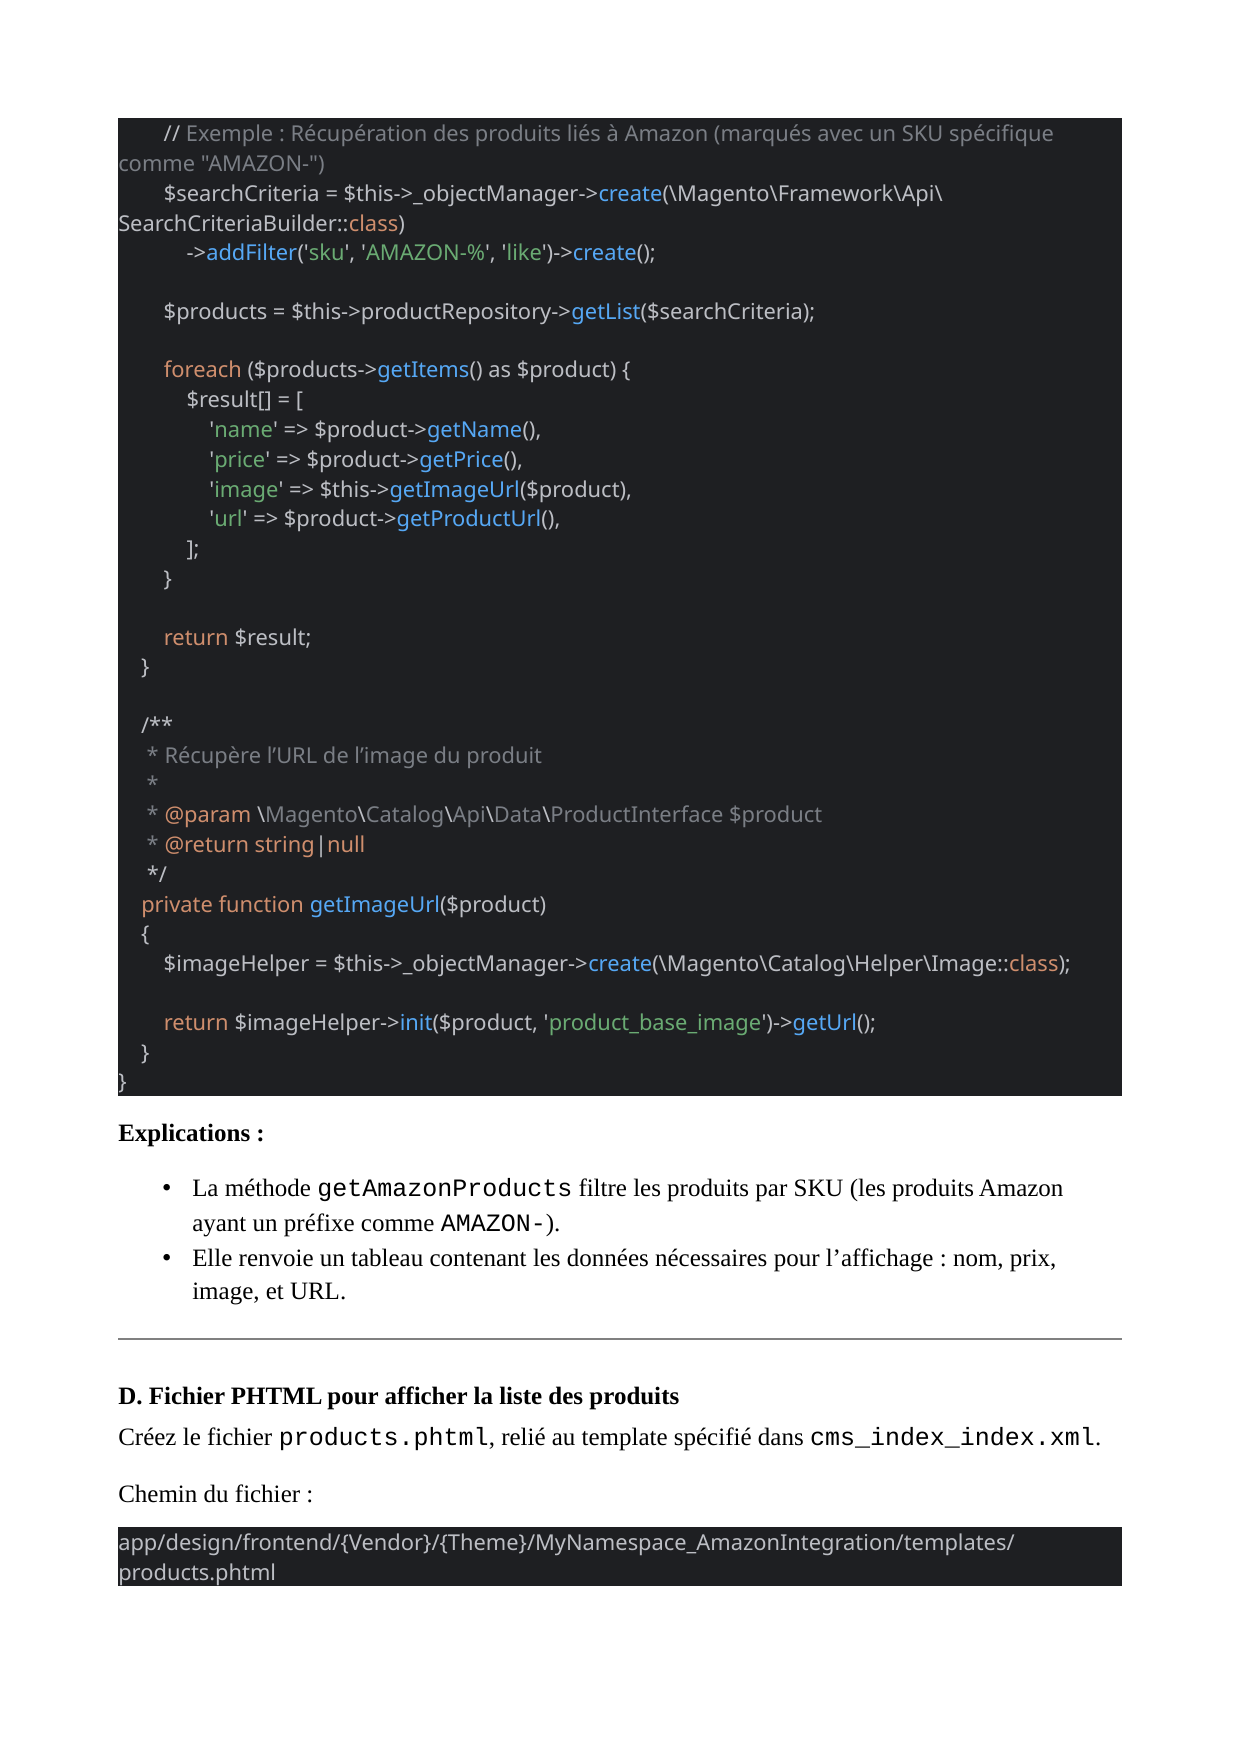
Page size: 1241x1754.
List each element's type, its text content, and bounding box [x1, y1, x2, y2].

text // Exemple : Récupération des produits liés à Amazon (marqués avec un SKU spécifique comme "AMAZON-") $searchCriteria = $this->_objectManager->create(\Magento\Framework\Api\SearchCriteriaBuilder::class) ->addFilter('sku', 'AMAZON-%', 'like')->create(); $products = $this->productRepository->getList($searchCriteria); foreach ($products->getItems() as $product) { $result[] = [ 'name' => $product->getName(), 'price' => $product->getPrice(), 'image' => $this->getImageUrl($product), 'url' => $product->getProductUrl(), ]; } return $result; } /** * Récupère l’URL de l’image du produit * * @param \Magento\Catalog\Api\Data\ProductInterface $product * @return string|null */ private function getImageUrl($product) { $imageHelper = $this->_objectManager->create(\Magento\Catalog\Helper\Image::class); return $imageHelper->init($product, 'product_base_image')->getUrl(); } } [118, 118, 1122, 1096]
list La méthode getAmazonProducts filtre les produits par SKU (les produits Amazon ayant un préfixe comme AMAZON-). [162, 1173, 1122, 1239]
subtitle D. Fichier PHTML pour afficher la liste des produits [118, 1381, 1122, 1409]
text Chemin du fichier : [118, 1479, 1122, 1508]
text Explications : [118, 1118, 1122, 1147]
list Elle renvoie un tableau contenant les données nécessaires pour l’affichage : nom, prix, image, et URL. [162, 1243, 1122, 1305]
text Créez le fichier products.phtml, relié au template spécifié dans cms_index_index.xml. [118, 1422, 1122, 1453]
text app/design/frontend/{Vendor}/{Theme}/MyNamespace_AmazonIntegration/templates/products.phtml [118, 1527, 1122, 1586]
